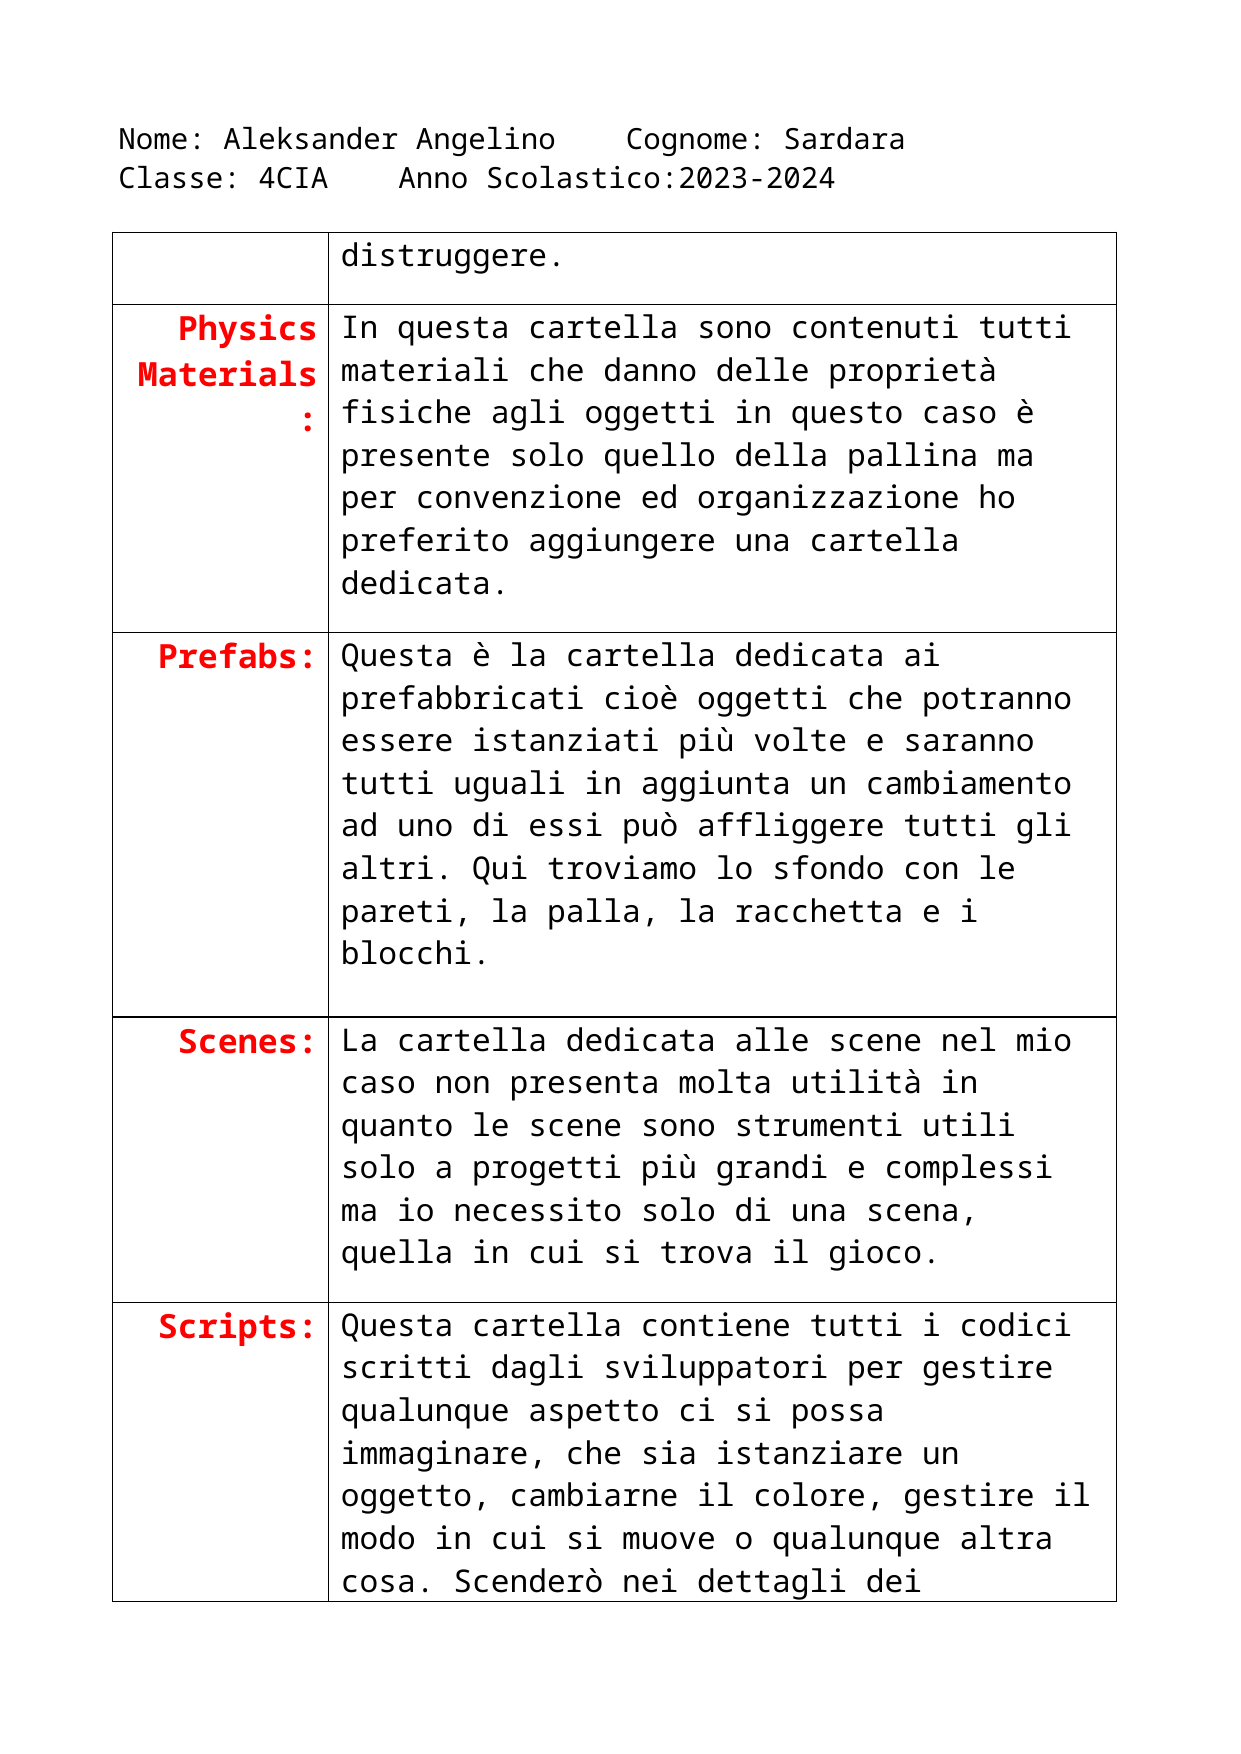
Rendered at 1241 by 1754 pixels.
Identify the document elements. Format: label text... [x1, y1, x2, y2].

table_cell In questa cartella sono contenuti tutti materiali che danno delle proprietà fisiche agli oggetti in questo caso è presente solo quello della pallina ma per convenzione ed organizzazione ho preferito aggiungere una cartella dedicata. [329, 305, 1116, 632]
table_cell Scenes: [113, 1018, 328, 1302]
table_cell Physics Materials: [113, 305, 328, 632]
table_cell Questa cartella contiene tutti i codici scritti dagli sviluppatori per gestire qualunque aspetto ci si possa immaginare, che sia istanziare un oggetto, cambiarne il colore, gestire il modo in cui si muove o qualunque altra cosa. Scenderò nei dettagli dei [329, 1303, 1116, 1601]
table_cell La cartella dedicata alle scene nel mio caso non presenta molta utilità in quanto le scene sono strumenti utili solo a progetti più grandi e complessi ma io necessito solo di una scena, quella in cui si trova il gioco. [329, 1018, 1116, 1302]
table_cell Scripts: [113, 1303, 328, 1601]
table_cell [113, 233, 328, 304]
table_cell Prefabs: [113, 633, 328, 1016]
table_cell distruggere. [329, 233, 1116, 304]
table_cell Questa è la cartella dedicata ai prefabbricati cioè oggetti che potranno essere istanziati più volte e saranno tutti uguali in aggiunta un cambiamento ad uno di essi può affliggere tutti gli altri. Qui troviamo lo sfondo con le pareti, la palla, la racchetta e i blocchi. [329, 633, 1116, 1016]
